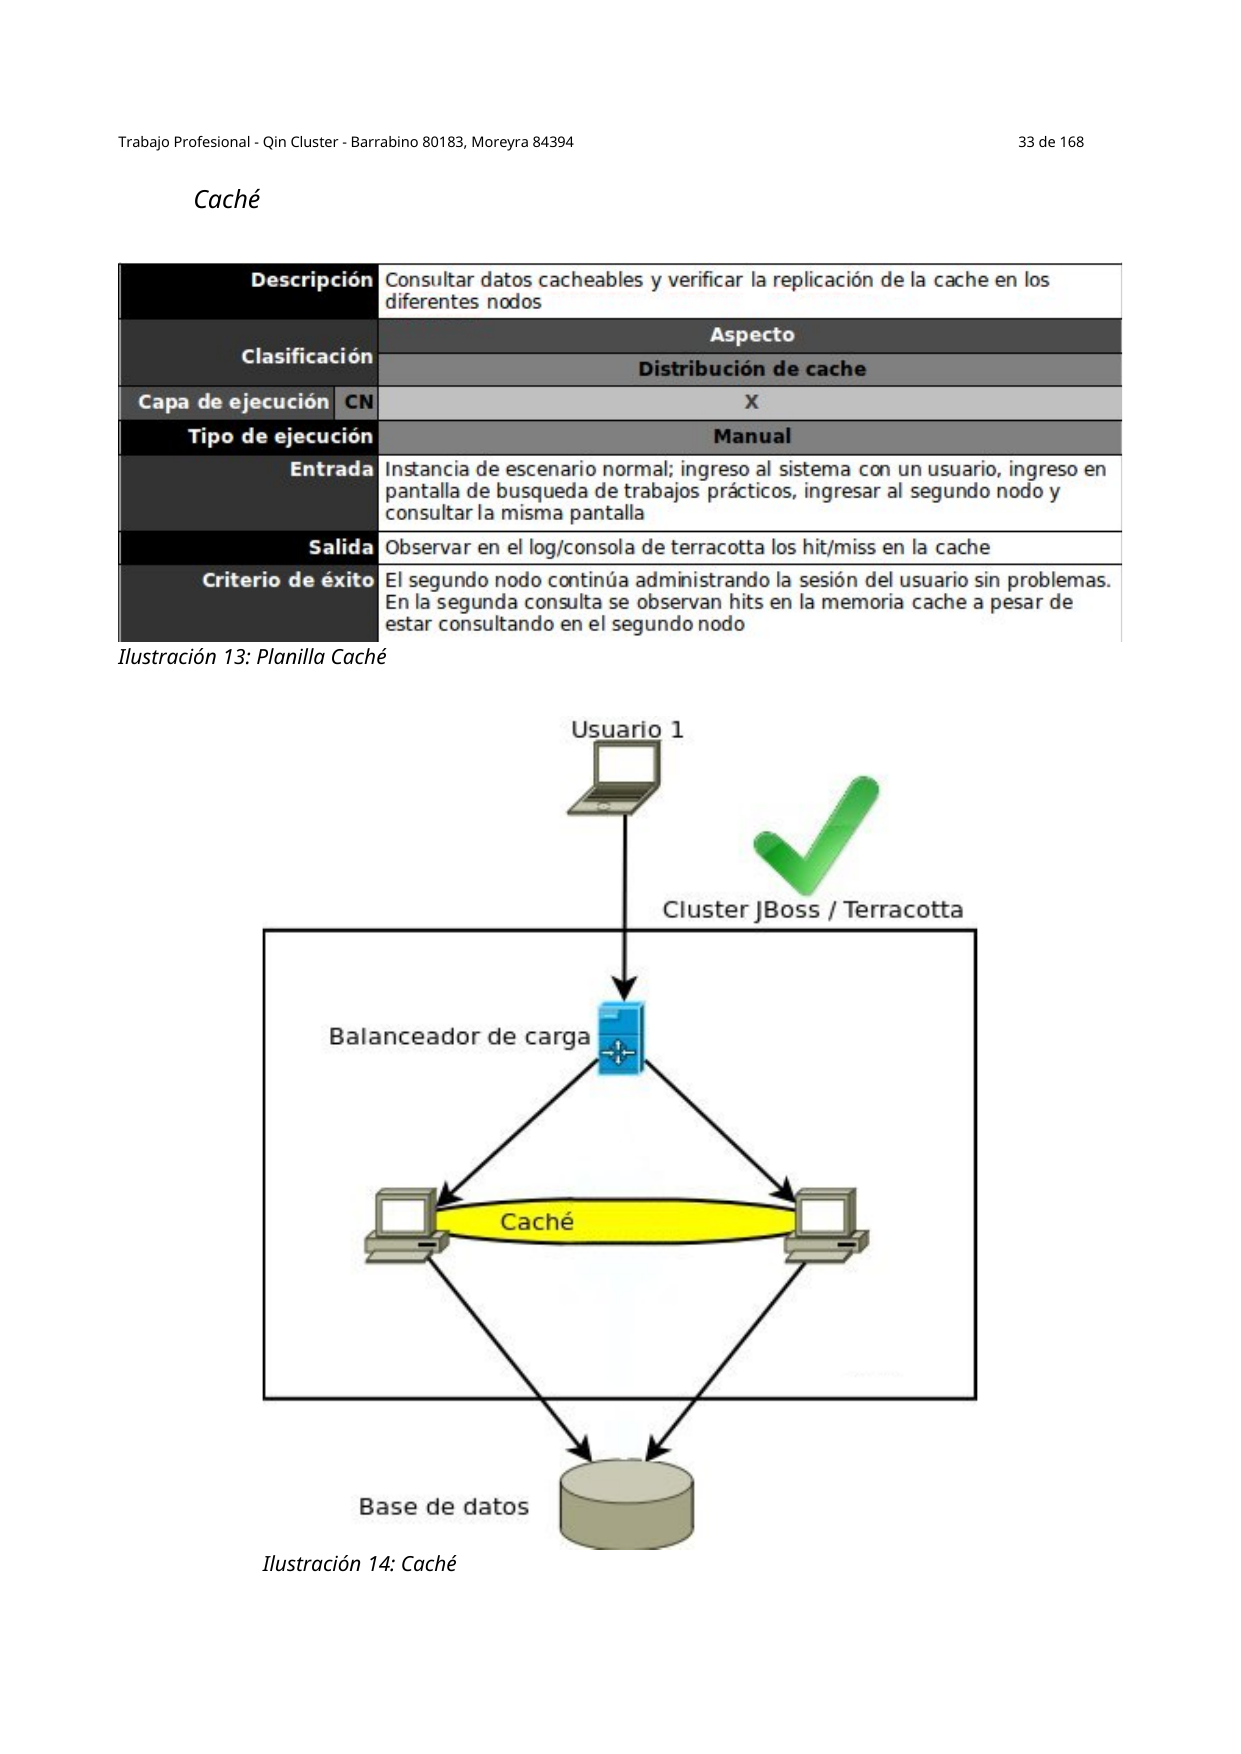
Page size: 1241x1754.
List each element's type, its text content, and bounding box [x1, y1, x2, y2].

picture [118, 262, 1123, 642]
text Caché [118, 182, 1122, 216]
text Ilustración 14: Caché [263, 1550, 977, 1578]
picture [262, 716, 978, 1550]
text Ilustración 13: Planilla Caché [118, 642, 1122, 670]
